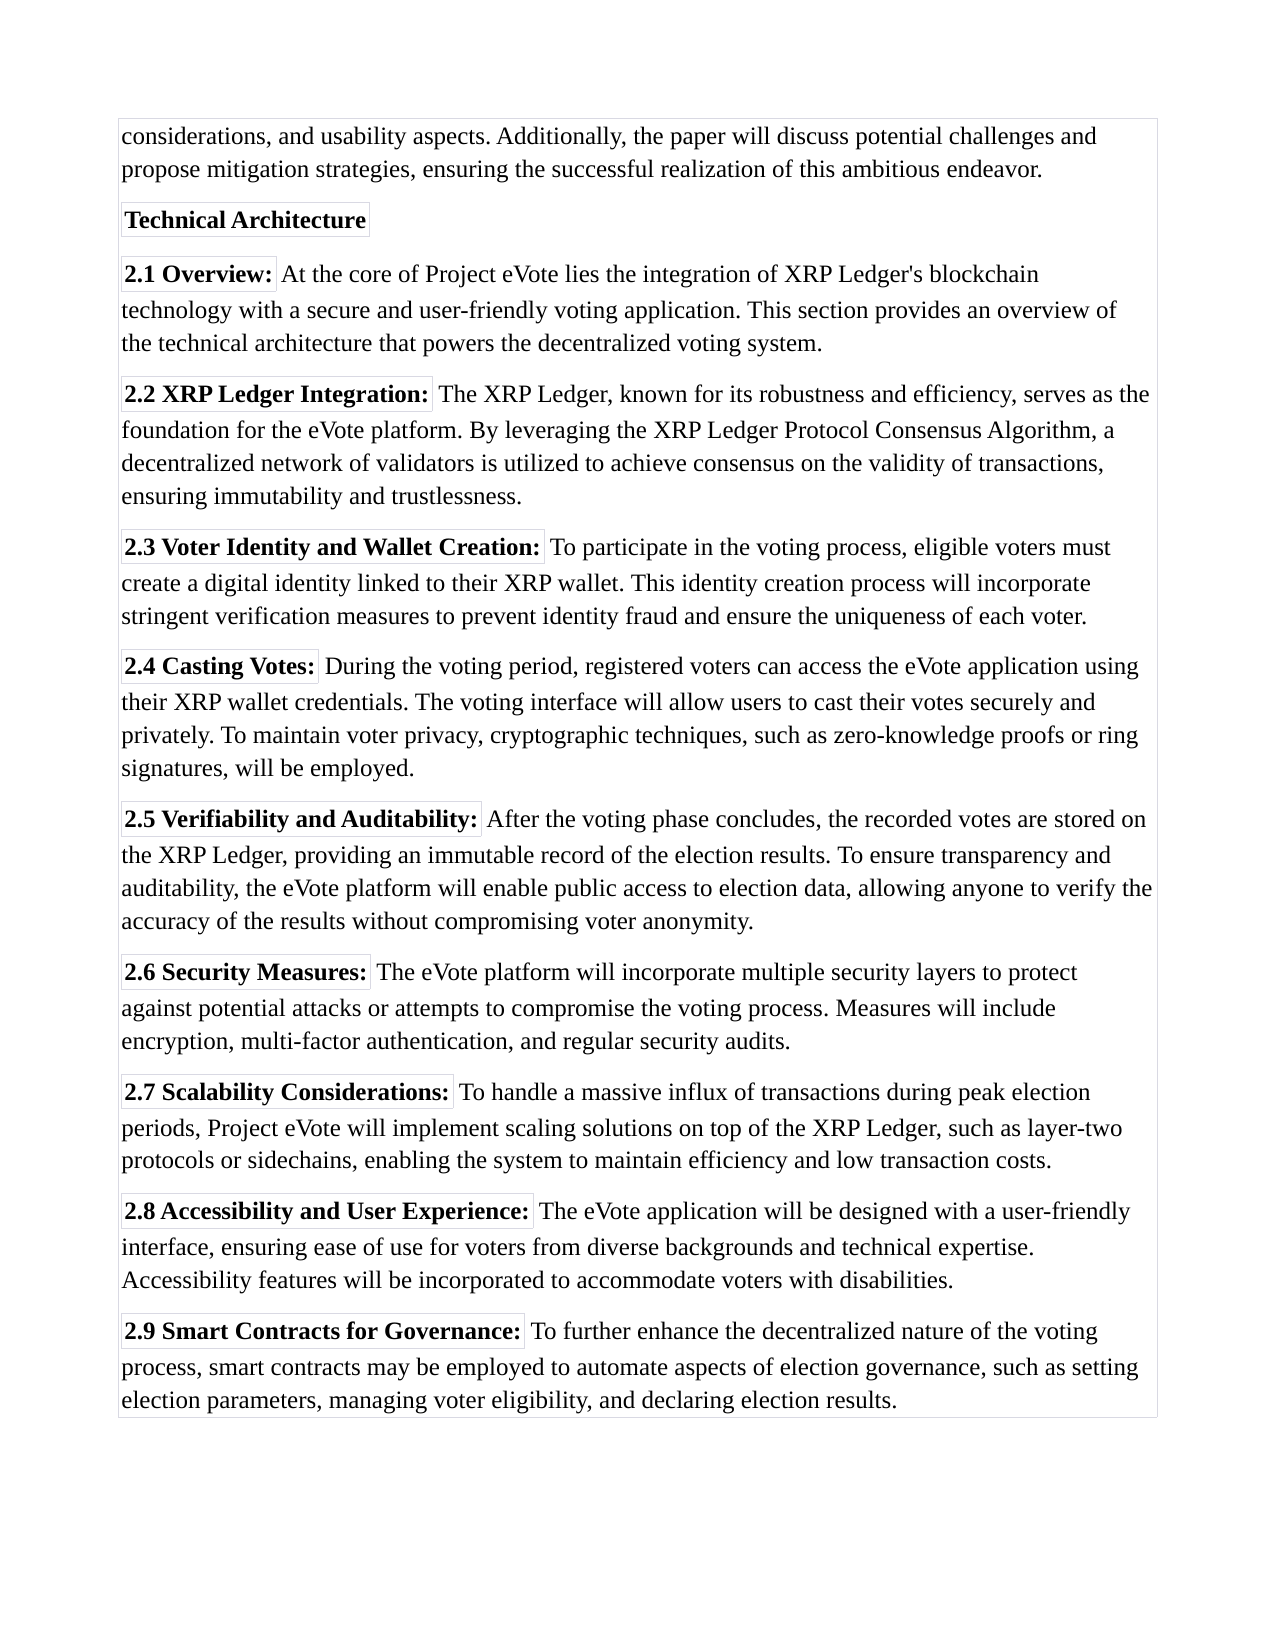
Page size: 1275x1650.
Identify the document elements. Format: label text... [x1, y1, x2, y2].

text 2.6 Security Measures: The eVote platform will incorporate multiple security layers to protect against potential attacks or attempts to compromise the voting process. Measures will include encryption, multi-factor authentication, and regular security audits. [119, 951, 1157, 1055]
text 2.2 XRP Ledger Integration: The XRP Ledger, known for its robustness and efficiency, serves as the foundation for the eVote platform. By leveraging the XRP Ledger Protocol Consensus Algorithm, a decentralized network of validators is utilized to achieve consensus on the validity of transactions, ensuring immutability and trustlessness. [119, 373, 1157, 510]
text 2.7 Scalability Considerations: To handle a massive influx of transactions during peak election periods, Project eVote will implement scaling solutions on top of the XRP Ledger, such as layer-two protocols or sidechains, enabling the system to maintain efficiency and low transaction costs. [119, 1071, 1157, 1174]
text 2.5 Verifiability and Auditability: After the voting phase concludes, the recorded votes are stored on the XRP Ledger, providing an immutable record of the election results. To ensure transparency and auditability, the eVote platform will enable public access to election data, allowing anyone to verify the accuracy of the results without compromising voter anonymity. [119, 798, 1157, 935]
text Technical Architecture [119, 199, 1157, 237]
text 2.8 Accessibility and User Experience: The eVote application will be designed with a user-friendly interface, ensuring ease of use for voters from diverse backgrounds and technical expertise. Accessibility features will be incorporated to accommodate voters with disabilities. [119, 1190, 1157, 1294]
text 2.4 Casting Votes: During the voting period, registered voters can access the eVote application using their XRP wallet credentials. The voting interface will allow users to cast their votes securely and privately. To maintain voter privacy, cryptographic techniques, such as zero-knowledge proofs or ring signatures, will be employed. [119, 645, 1157, 782]
text 2.3 Voter Identity and Wallet Creation: To participate in the voting process, eligible voters must create a digital identity linked to their XRP wallet. This identity creation process will incorporate stringent verification measures to prevent identity fraud and ensure the uniqueness of each voter. [119, 526, 1157, 629]
text 2.1 Overview: At the core of Project eVote lies the integration of XRP Ledger's blockchain technology with a secure and user-friendly voting application. This section provides an overview of the technical architecture that powers the decentralized voting system. [119, 253, 1157, 357]
text considerations, and usability aspects. Additionally, the paper will discuss potential challenges and propose mitigation strategies, ensuring the successful realization of this ambitious endeavor. [119, 119, 1157, 183]
text 2.9 Smart Contracts for Governance: To further enhance the decentralized nature of the voting process, smart contracts may be employed to automate aspects of election governance, such as setting election parameters, managing voter eligibility, and declaring election results. [119, 1310, 1157, 1417]
